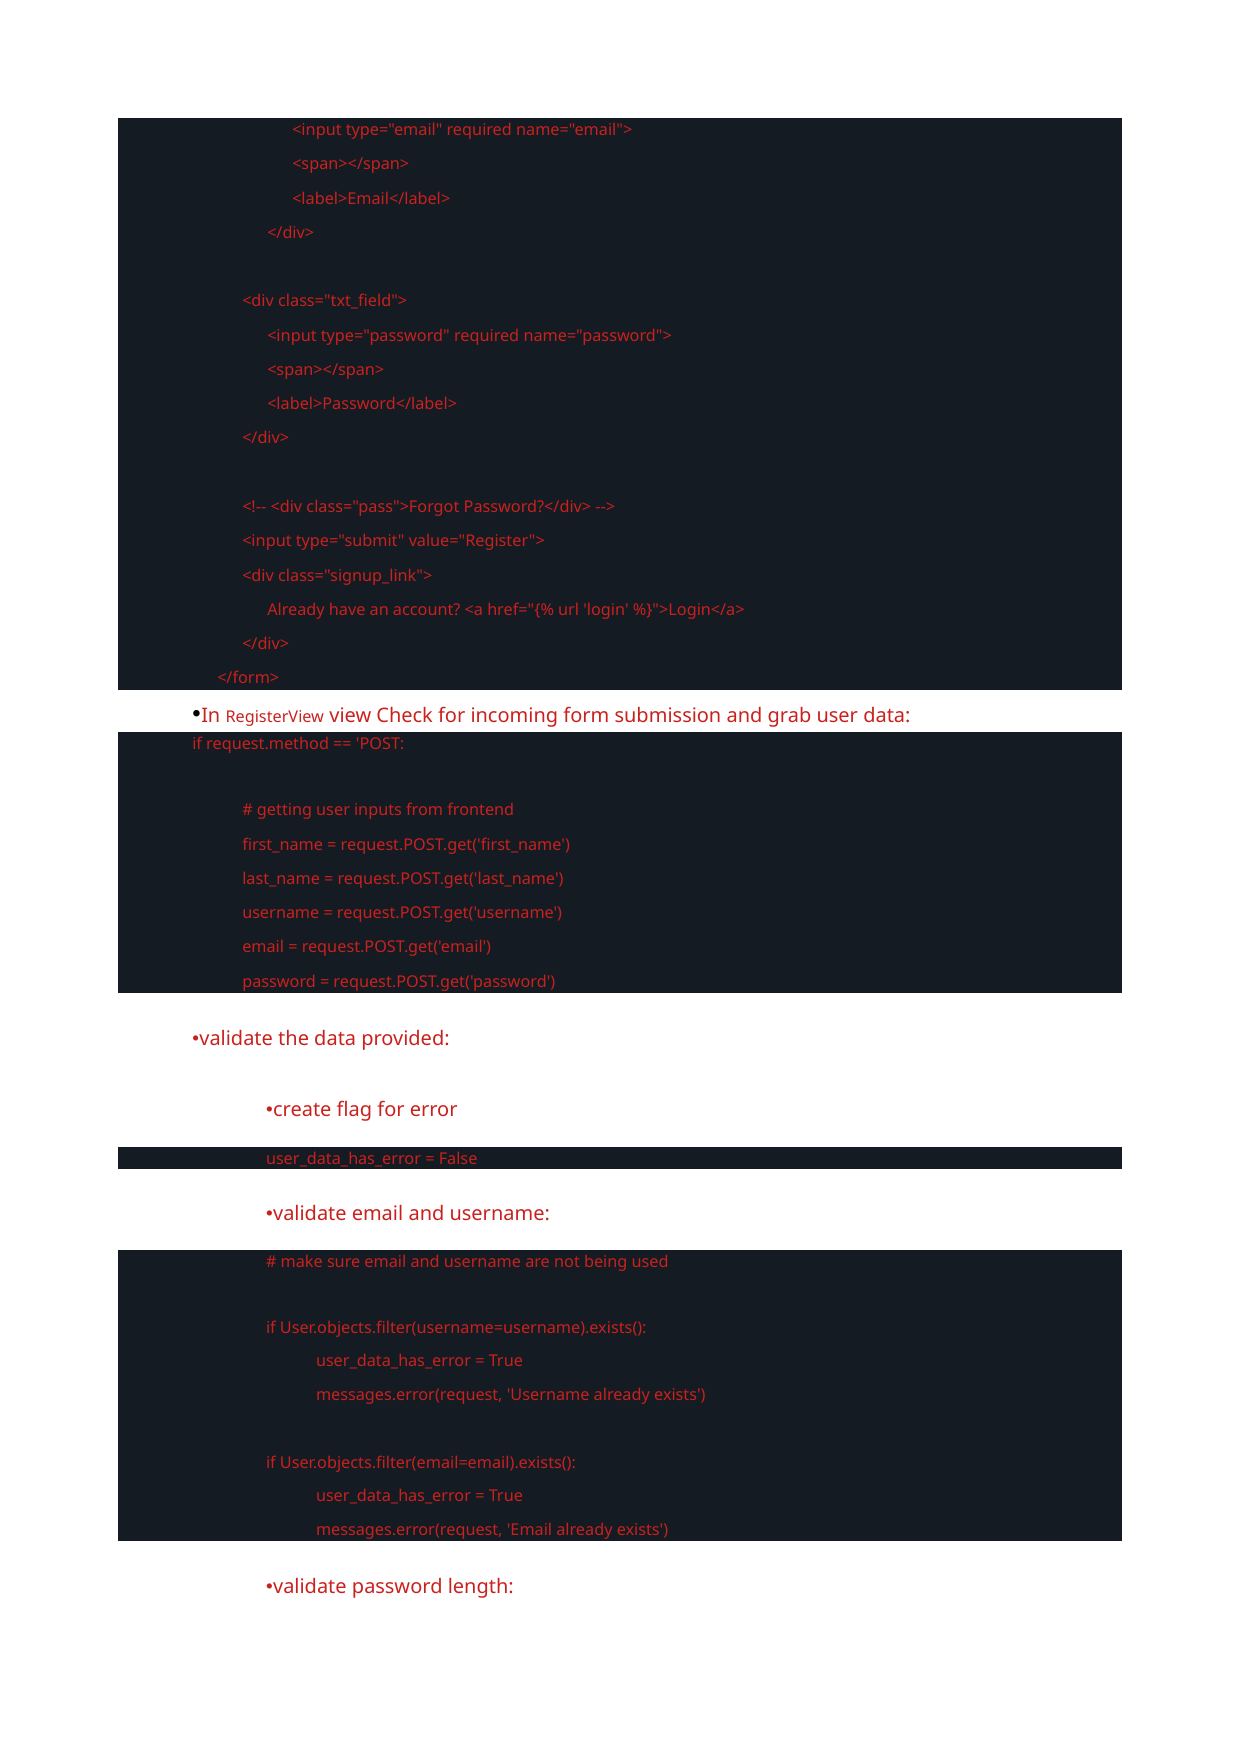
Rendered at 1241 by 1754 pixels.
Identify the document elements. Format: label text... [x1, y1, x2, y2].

list validate the data provided: [118, 1024, 1122, 1051]
list create flag for error [118, 1095, 1122, 1123]
list last_name = request.POST.get('last_name') [118, 867, 1122, 891]
list <input type="email" required name="email"> [118, 118, 1122, 142]
list email = request.POST.get('email') [118, 936, 1122, 959]
list # getting user inputs from frontend [118, 798, 1122, 822]
list # make sure email and username are not being used [118, 1250, 1122, 1272]
list <span></span> [118, 358, 1122, 382]
list <label>Email</label> [118, 187, 1122, 210]
list if User.objects.filter(username=username).exists(): [118, 1317, 1122, 1339]
list if request.method == 'POST: [118, 732, 1122, 754]
list first_name = request.POST.get('first_name') [118, 833, 1122, 856]
list validate password length: [118, 1572, 1122, 1599]
list Already have an account? <a href="{% url 'login' %}">Login</a> [118, 598, 1122, 622]
list <input type="submit" value="Register"> [118, 529, 1122, 553]
list <label>Password</label> [118, 392, 1122, 416]
list username = request.POST.get('username') [118, 901, 1122, 925]
list </div> [118, 632, 1122, 656]
list In RegisterView view Check for incoming form submission and grab user data: [118, 701, 1122, 728]
list </div> [118, 427, 1122, 450]
list </div> [118, 221, 1122, 244]
list <div class="txt_field"> [118, 289, 1122, 313]
list </form> [118, 666, 1122, 690]
list <!-- <div class="pass">Forgot Password?</div> --> [118, 495, 1122, 519]
list user_data_has_error = False [118, 1147, 1122, 1169]
list user_data_has_error = True [118, 1483, 1122, 1507]
list if User.objects.filter(email=email).exists(): [118, 1451, 1122, 1474]
list messages.error(request, 'Email already exists') [118, 1518, 1122, 1541]
list <div class="signup_link"> [118, 564, 1122, 587]
list <span></span> [118, 152, 1122, 176]
list messages.error(request, 'Username already exists') [118, 1383, 1122, 1407]
list validate email and username: [118, 1199, 1122, 1226]
list user_data_has_error = True [118, 1349, 1122, 1372]
list <input type="password" required name="password"> [118, 324, 1122, 347]
list password = request.POST.get('password') [118, 970, 1122, 993]
